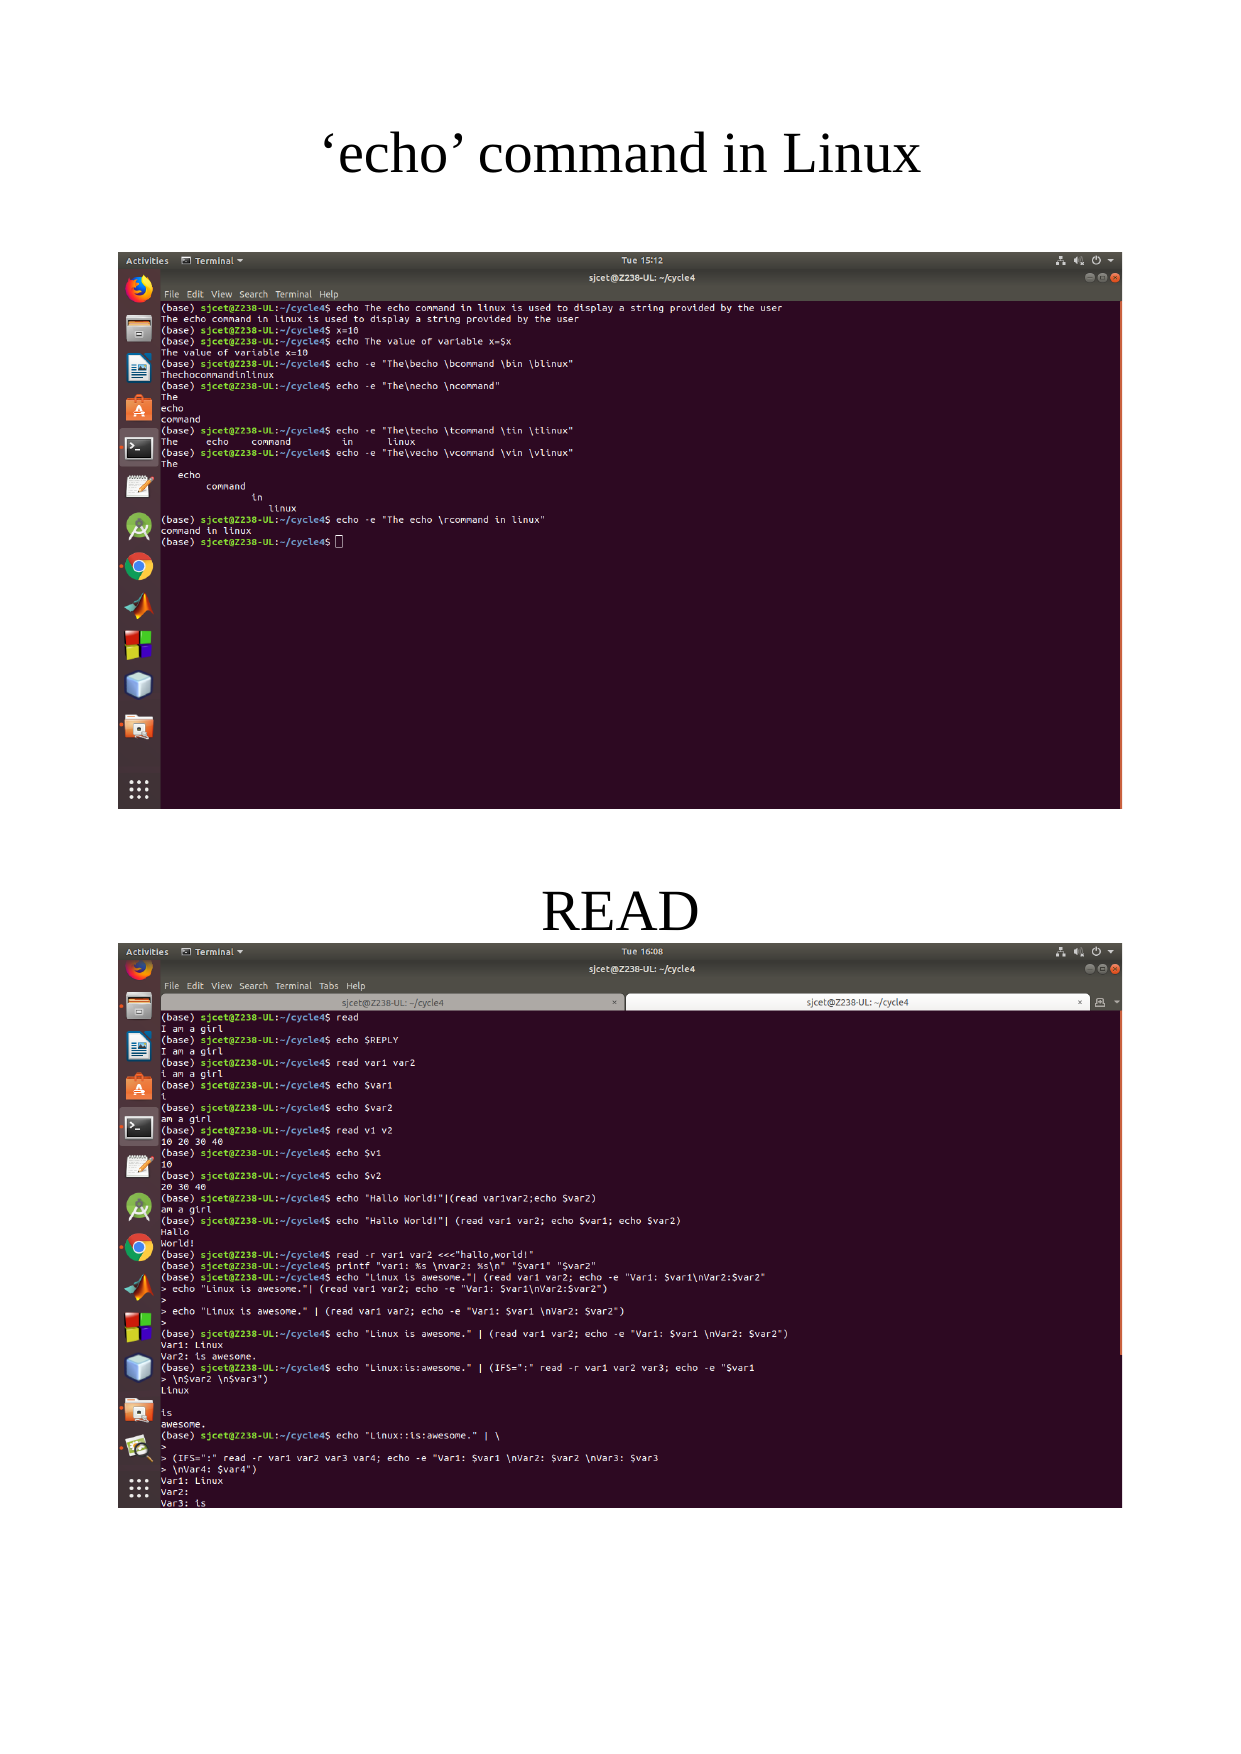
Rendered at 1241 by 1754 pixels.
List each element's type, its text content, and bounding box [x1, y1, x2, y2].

picture [118, 252, 1123, 809]
picture [118, 943, 1123, 1508]
text ‘echo’ command in Linux [118, 118, 1122, 185]
text READ [118, 876, 1122, 943]
